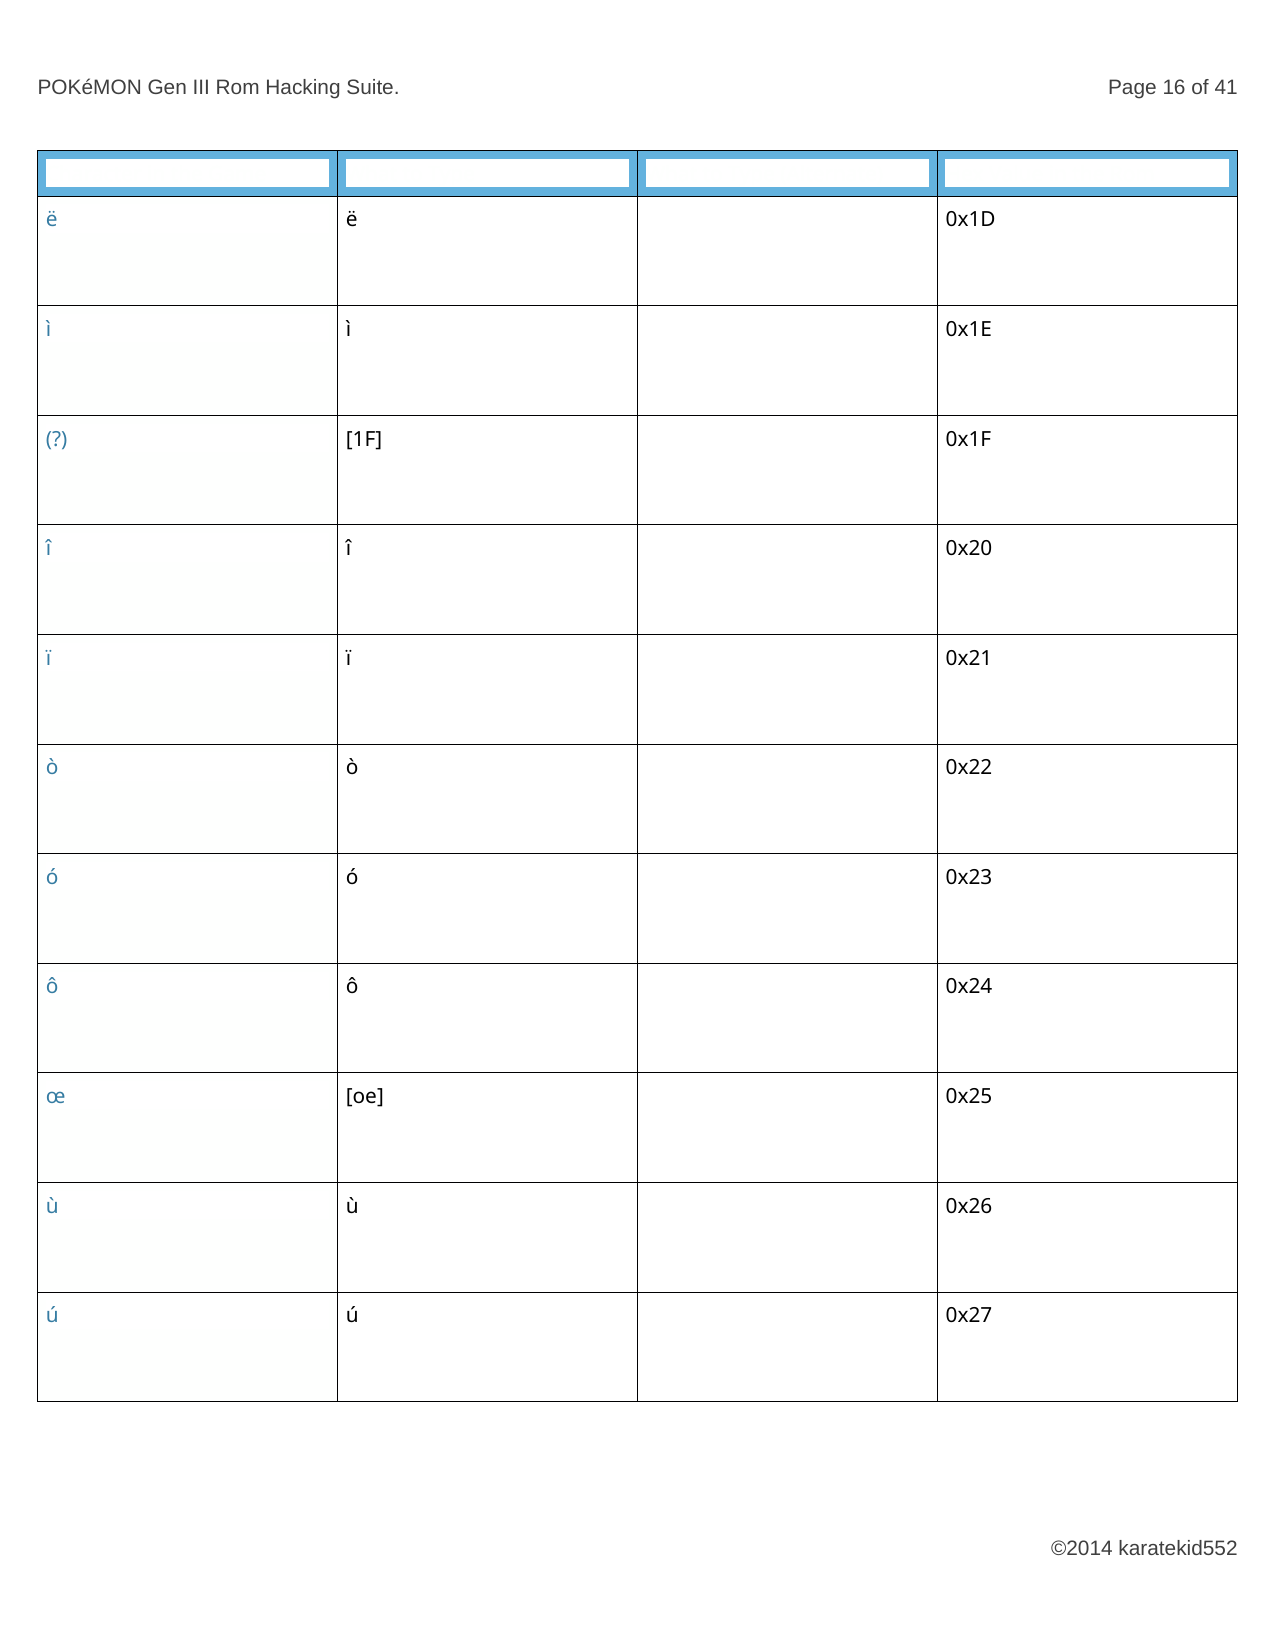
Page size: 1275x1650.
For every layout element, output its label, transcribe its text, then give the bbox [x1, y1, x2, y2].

table_cell ì [338, 306, 637, 415]
table_cell [638, 745, 937, 853]
table_cell ú [338, 1293, 637, 1401]
table_cell 0x27 [938, 1293, 1237, 1401]
table_cell î [38, 525, 337, 634]
table_cell 0x1E [938, 306, 1237, 415]
table_cell [638, 1293, 937, 1401]
table_cell ë [338, 197, 637, 305]
table_cell ù [338, 1183, 637, 1291]
table_cell (?) [38, 416, 337, 524]
table_cell [638, 854, 937, 963]
table_cell ò [338, 745, 637, 853]
table_cell ï [38, 635, 337, 743]
table_cell ò [38, 745, 337, 853]
table_header Character in the Game [38, 151, 337, 196]
table_cell 0x26 [938, 1183, 1237, 1291]
table_header Hex Value in the Rom [938, 151, 1237, 196]
table_cell ó [38, 854, 337, 963]
table_cell ú [38, 1293, 337, 1401]
table_cell [1F] [338, 416, 637, 524]
table_cell [638, 416, 937, 524]
table_cell [638, 1073, 937, 1182]
table_cell 0x21 [938, 635, 1237, 743]
table_cell [638, 525, 937, 634]
table_cell 0x23 [938, 854, 1237, 963]
table_header What to Type (Alternate) [638, 151, 937, 196]
table_cell ë [38, 197, 337, 305]
table_cell [638, 306, 937, 415]
table_cell î [338, 525, 637, 634]
table_cell ù [38, 1183, 337, 1291]
table_cell ó [338, 854, 637, 963]
table_header What to Type [338, 151, 637, 196]
table_cell 0x22 [938, 745, 1237, 853]
table_cell [638, 197, 937, 305]
table_cell 0x1D [938, 197, 1237, 305]
table_cell 0x1F [938, 416, 1237, 524]
table_cell [638, 635, 937, 743]
table_cell [oe] [338, 1073, 637, 1182]
table_cell 0x25 [938, 1073, 1237, 1182]
table_cell œ [38, 1073, 337, 1182]
table_cell ì [38, 306, 337, 415]
table_cell 0x20 [938, 525, 1237, 634]
table_cell ô [338, 964, 637, 1072]
table_cell ï [338, 635, 637, 743]
table_cell [638, 964, 937, 1072]
table_cell [638, 1183, 937, 1291]
table_cell ô [38, 964, 337, 1072]
table_cell 0x24 [938, 964, 1237, 1072]
